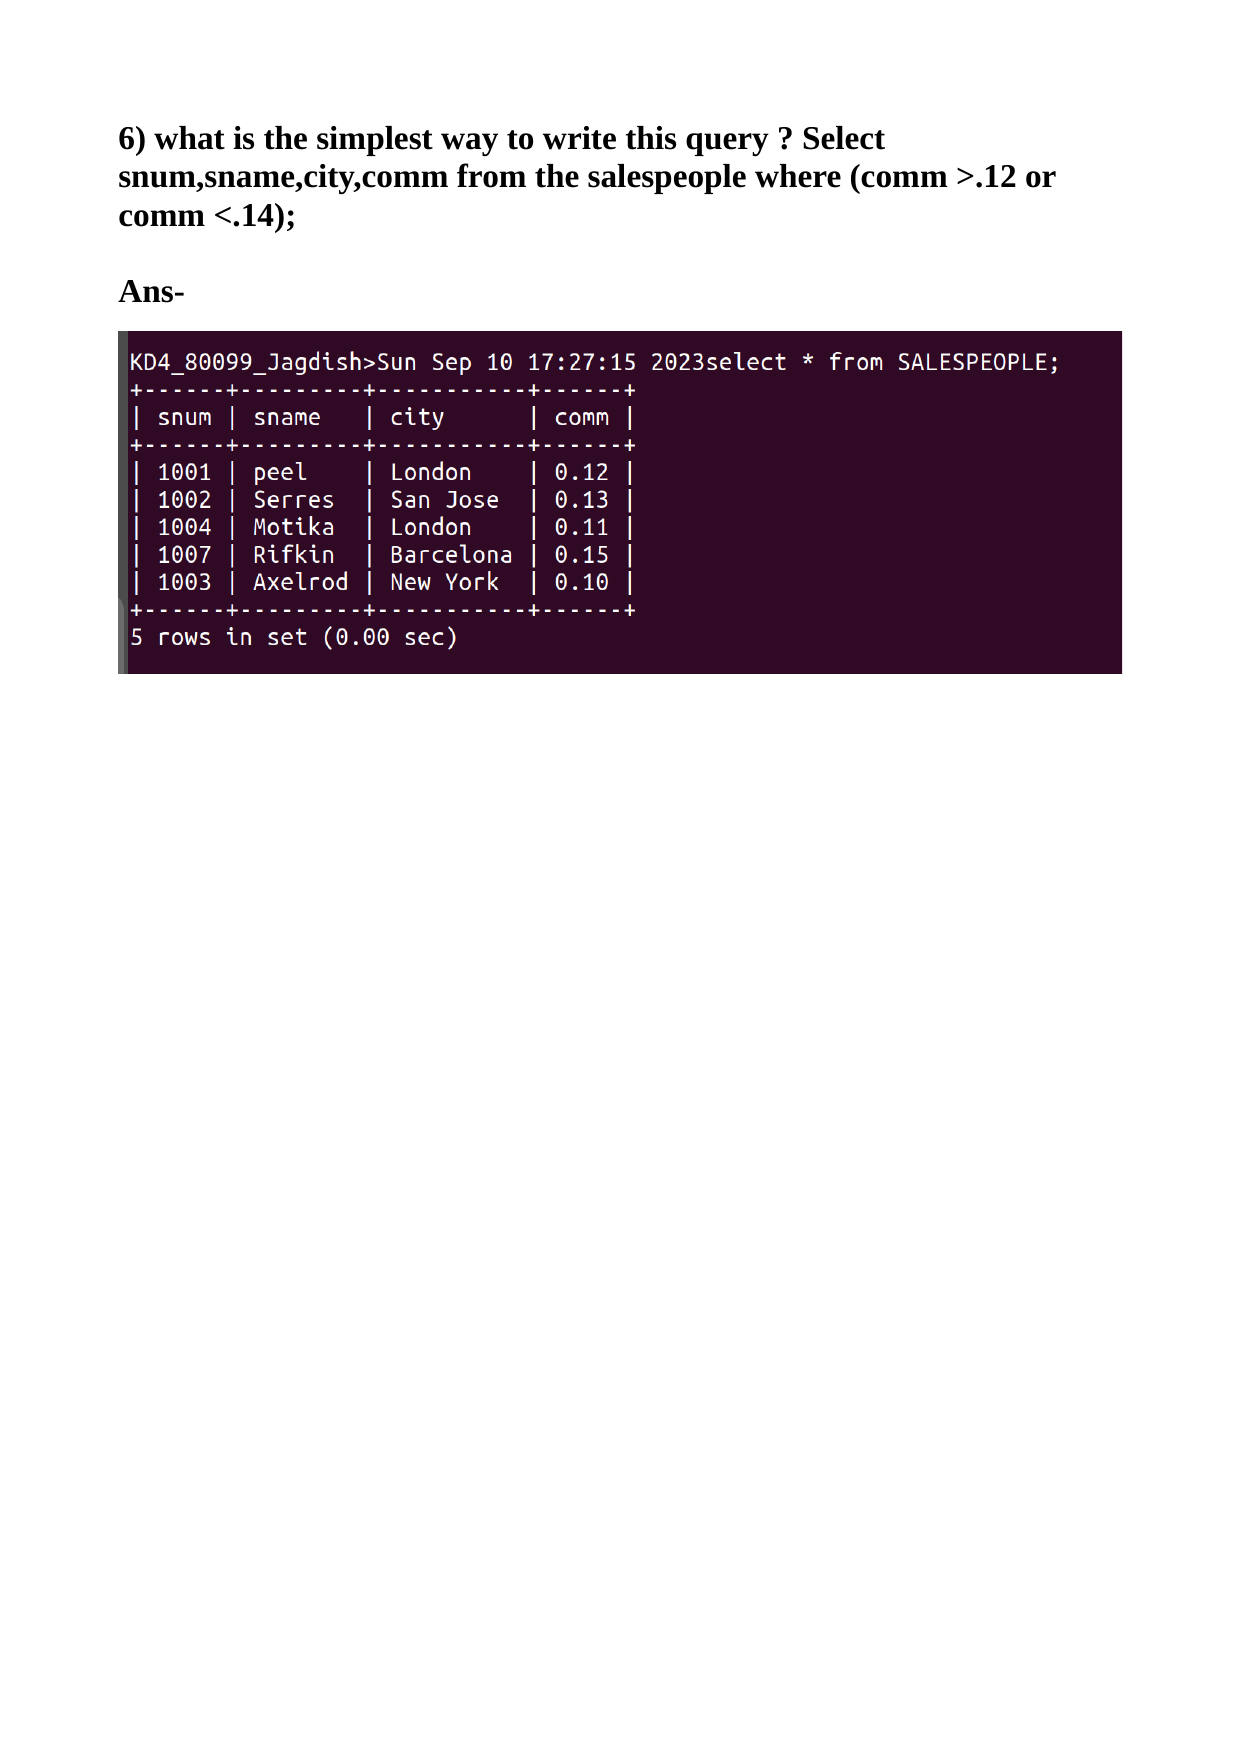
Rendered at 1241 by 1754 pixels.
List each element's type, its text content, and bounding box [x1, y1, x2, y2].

text Ans- [118, 271, 1122, 310]
picture [118, 331, 1123, 674]
text 6) what is the simplest way to write this query ? Select snum,sname,city,comm from the salespeople where (comm >.12 or comm <.14); [118, 118, 1122, 233]
